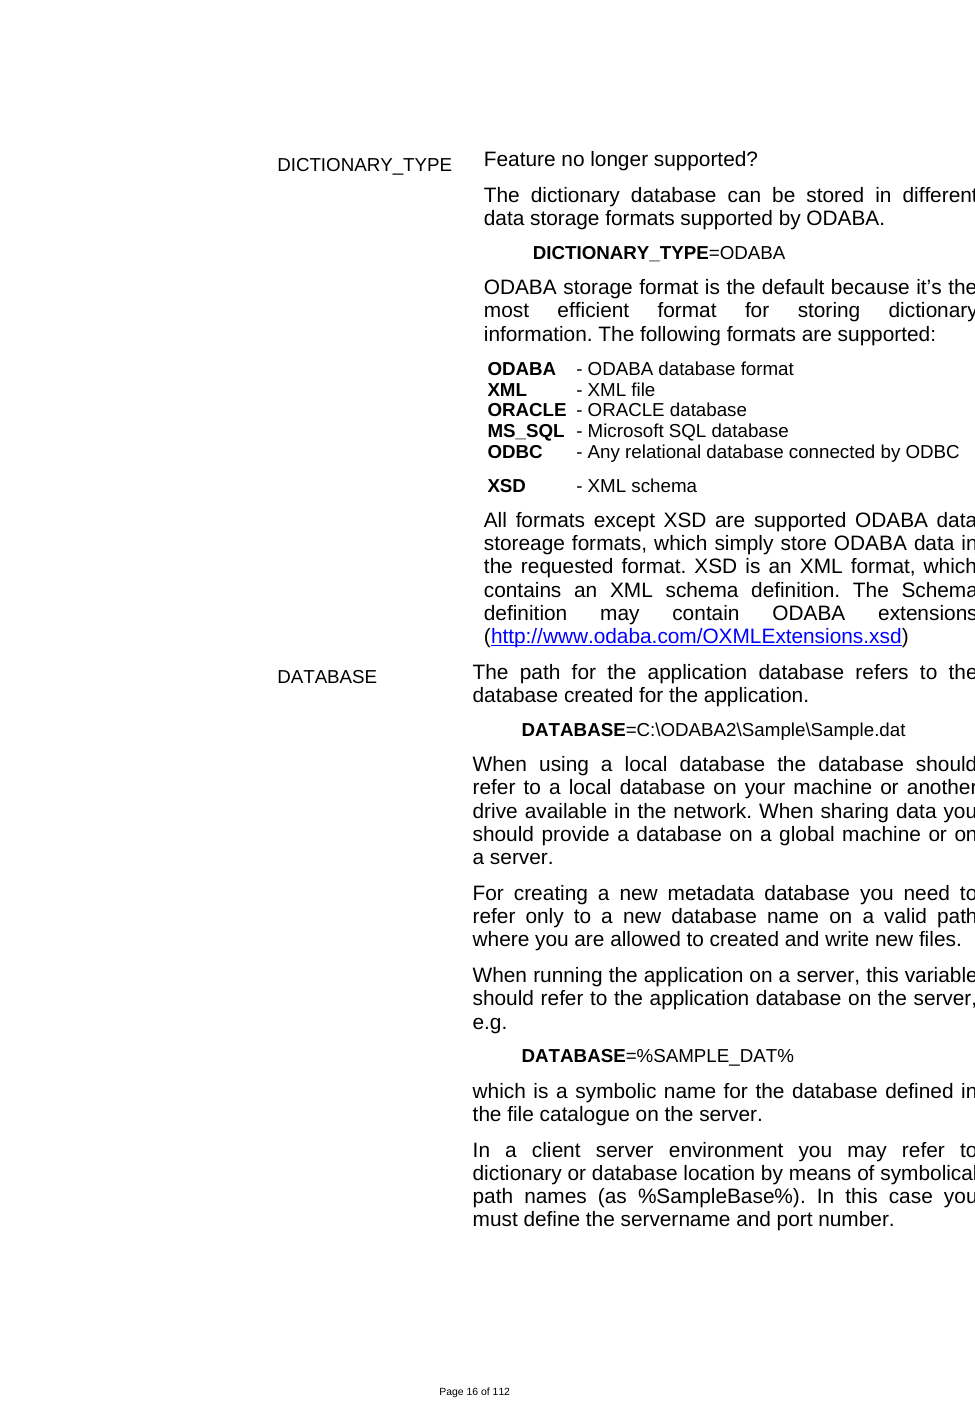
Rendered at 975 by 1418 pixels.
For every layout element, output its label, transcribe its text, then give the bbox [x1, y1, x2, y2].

table_cell Feature no longer supported? The dictionary database can be stored in different data storage formats supported by ODABA. DICTIONARY_TYPE=ODABA ODABA storage format is the default because it’s the most efficient format for storing dictionary information. The following formats are supported: ODABA - ODABA database format XML - XML file ORACLE - ORACLE database MS_SQL - Microsoft SQL database ODBC - Any relational database connected by ODBC XSD - XML schema All formats except XSD are supported ODABA data storeage formats, which simply store ODABA data in the requested format. XSD is an XML format, which contains an XML schema definition. The Schema definition may contain ODABA extensions (http://www.odaba.com/OXMLExtensions.xsd) [473, 148, 975, 661]
table_cell In a client server environment you may refer to dictionary or database location by means of symbolical path names (as %SampleBase%). In this case you must define the servername and port number. [461, 1138, 975, 1244]
table_cell [236, 1138, 461, 1244]
table_cell DATABASE [236, 661, 461, 1138]
table_cell The path for the application database refers to the database created for the application. DATABASE=C:\ODABA2\Sample\Sample.dat When using a local database the database should refer to a local database on your machine or another drive available in the network. When sharing data you should provide a database on a global machine or on a server. For creating a new metadata database you need to refer only to a new database name on a valid path where you are allowed to created and write new files. When running the application on a server, this variable should refer to the application database on the server, e.g. DATABASE=%SAMPLE_DAT% which is a symbolic name for the database defined in the file catalogue on the server. [461, 661, 975, 1138]
table_cell DICTIONARY_TYPE [236, 148, 472, 661]
